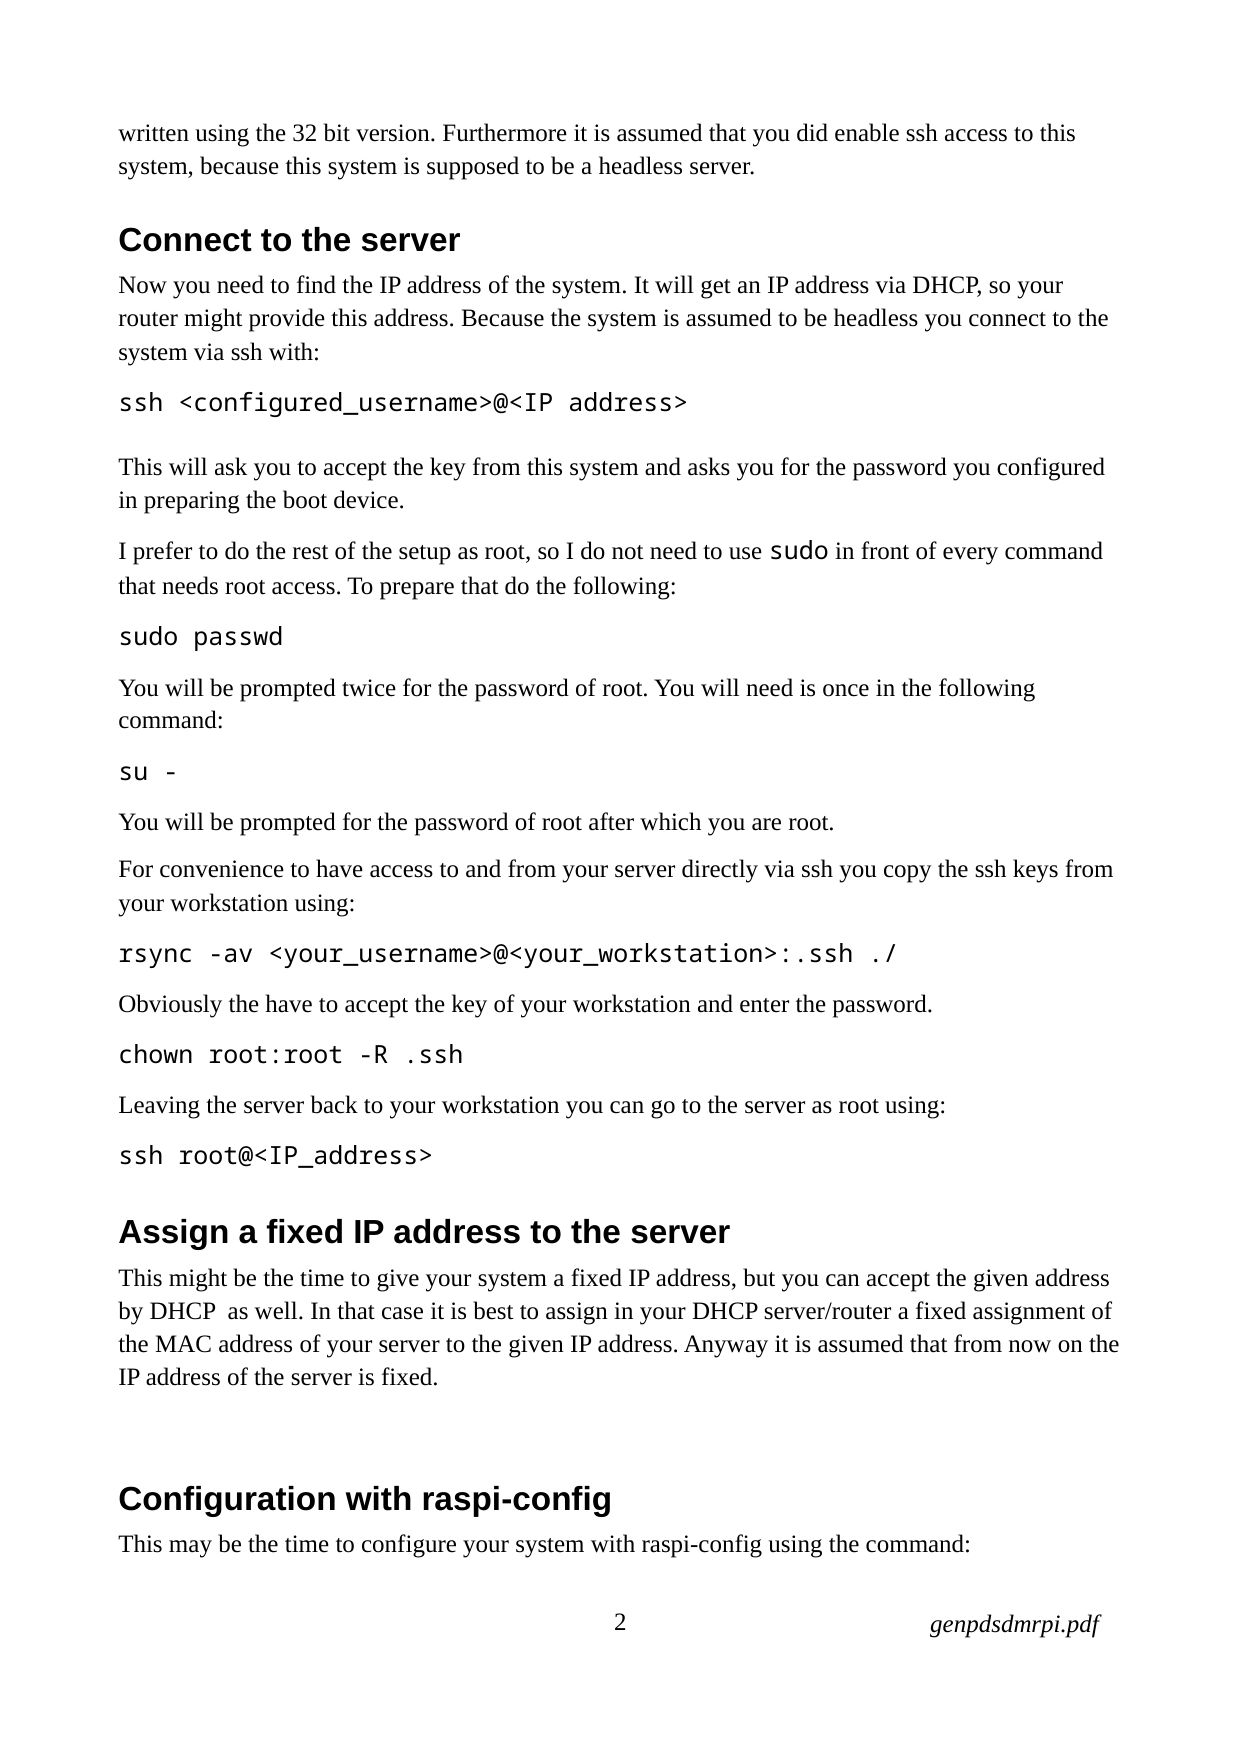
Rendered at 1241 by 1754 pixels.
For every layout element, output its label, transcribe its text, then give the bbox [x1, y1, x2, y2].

text I prefer to do the rest of the setup as root, so I do not need to use sudo in front of every command that needs root access. To prepare that do the following: [118, 533, 1122, 600]
subtitle Assign a fixed IP address to the server [118, 1212, 1122, 1251]
text This might be the time to give your system a fixed IP address, but you can accept the given address by DHCP as well. In that case it is best to assign in your DHCP server/router a fixed assignment of the MAC address of your server to the given IP address. Anyway it is assumed that from now on the IP address of the server is fixed. [118, 1263, 1122, 1391]
subtitle Connect to the server [118, 219, 1122, 258]
text rsync -av <your_username>@<your_workstation>:.ssh ./ [118, 935, 1122, 969]
text ssh root@<IP_address> [118, 1138, 1122, 1172]
text For convenience to have access to and from your server directly via ssh you copy the ssh keys from your workstation using: [118, 854, 1122, 916]
text chown root:root -R .ssh [118, 1037, 1122, 1071]
text Obviously the have to accept the key of your workstation and enter the password. [118, 989, 1122, 1018]
text Now you need to find the IP address of the system. It will get an IP address via DHCP, so your router might provide this address. Because the system is assumed to be headless you connect to the system via ssh with: [118, 271, 1122, 365]
text This will ask you to accept the key from this system and asks you for the password you configured in preparing the boot device. [118, 452, 1122, 514]
text You will be prompted for the password of root after which you are root. [118, 807, 1122, 836]
text Leaving the server back to your workstation you can go to the server as root using: [118, 1090, 1122, 1119]
text You will be prompted twice for the password of root. You will need is once in the following command: [118, 673, 1122, 734]
text sudo passwd [118, 619, 1122, 653]
text ssh <configured_username>@<IP address> [118, 384, 1122, 418]
text su - [118, 753, 1122, 787]
subtitle Configuration with raspi-config [118, 1478, 1122, 1517]
text written using the 32 bit version. Furthermore it is assumed that you did enable ssh access to this system, because this system is supposed to be a headless server. [118, 118, 1122, 180]
text This may be the time to configure your system with raspi-config using the command: [118, 1529, 1122, 1558]
